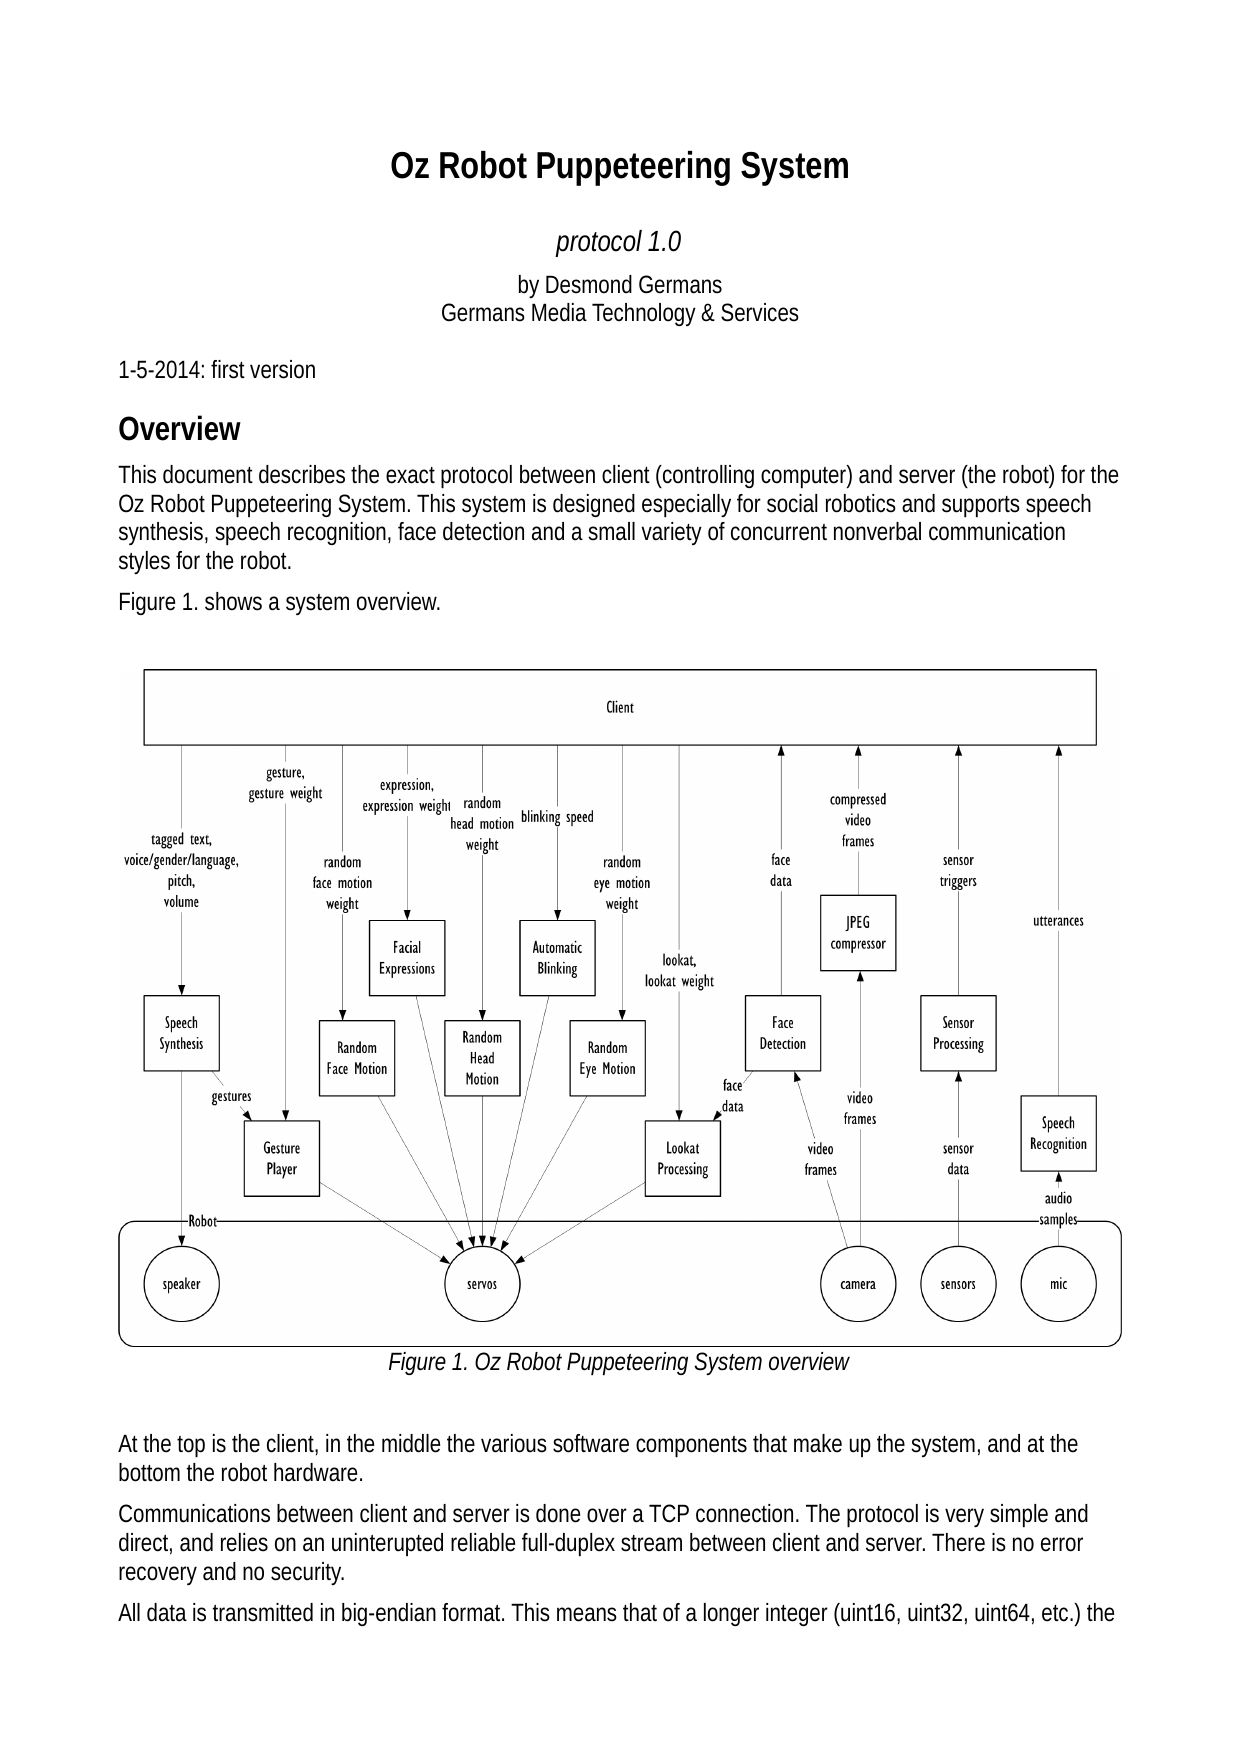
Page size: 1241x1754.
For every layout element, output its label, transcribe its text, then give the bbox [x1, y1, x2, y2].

subtitle protocol 1.0 [118, 224, 1122, 257]
picture [118, 669, 1122, 1347]
text Figure 1. Oz Robot Puppeteering System overview [118, 1347, 1122, 1376]
text by Desmond Germans [118, 269, 1122, 298]
text 1-5-2014: first version [118, 356, 1122, 384]
subtitle Overview [118, 409, 1122, 448]
text Communications between client and server is done over a TCP connection. The protocol is very simple and direct, and relies on an uninterupted reliable full-duplex stream between client and server. There is no error recovery and no security. [118, 1499, 1122, 1585]
title Oz Robot Puppeteering System [118, 143, 1122, 186]
text All data is transmitted in big-endian format. This means that of a longer integer (uint16, uint32, uint64, etc.) the [118, 1598, 1122, 1626]
text At the top is the client, in the middle the various software components that make up the system, and at the bottom the robot hardware. [118, 1429, 1122, 1487]
text Germans Media Technology & Services [118, 298, 1122, 327]
text This document describes the exact protocol between client (controlling computer) and server (the robot) for the Oz Robot Puppeteering System. This system is designed especially for social robotics and supports speech synthesis, speech recognition, face detection and a small variety of concurrent nonverbal communication styles for the robot. [118, 460, 1122, 575]
text Figure 1. shows a system overview. [118, 587, 1122, 616]
